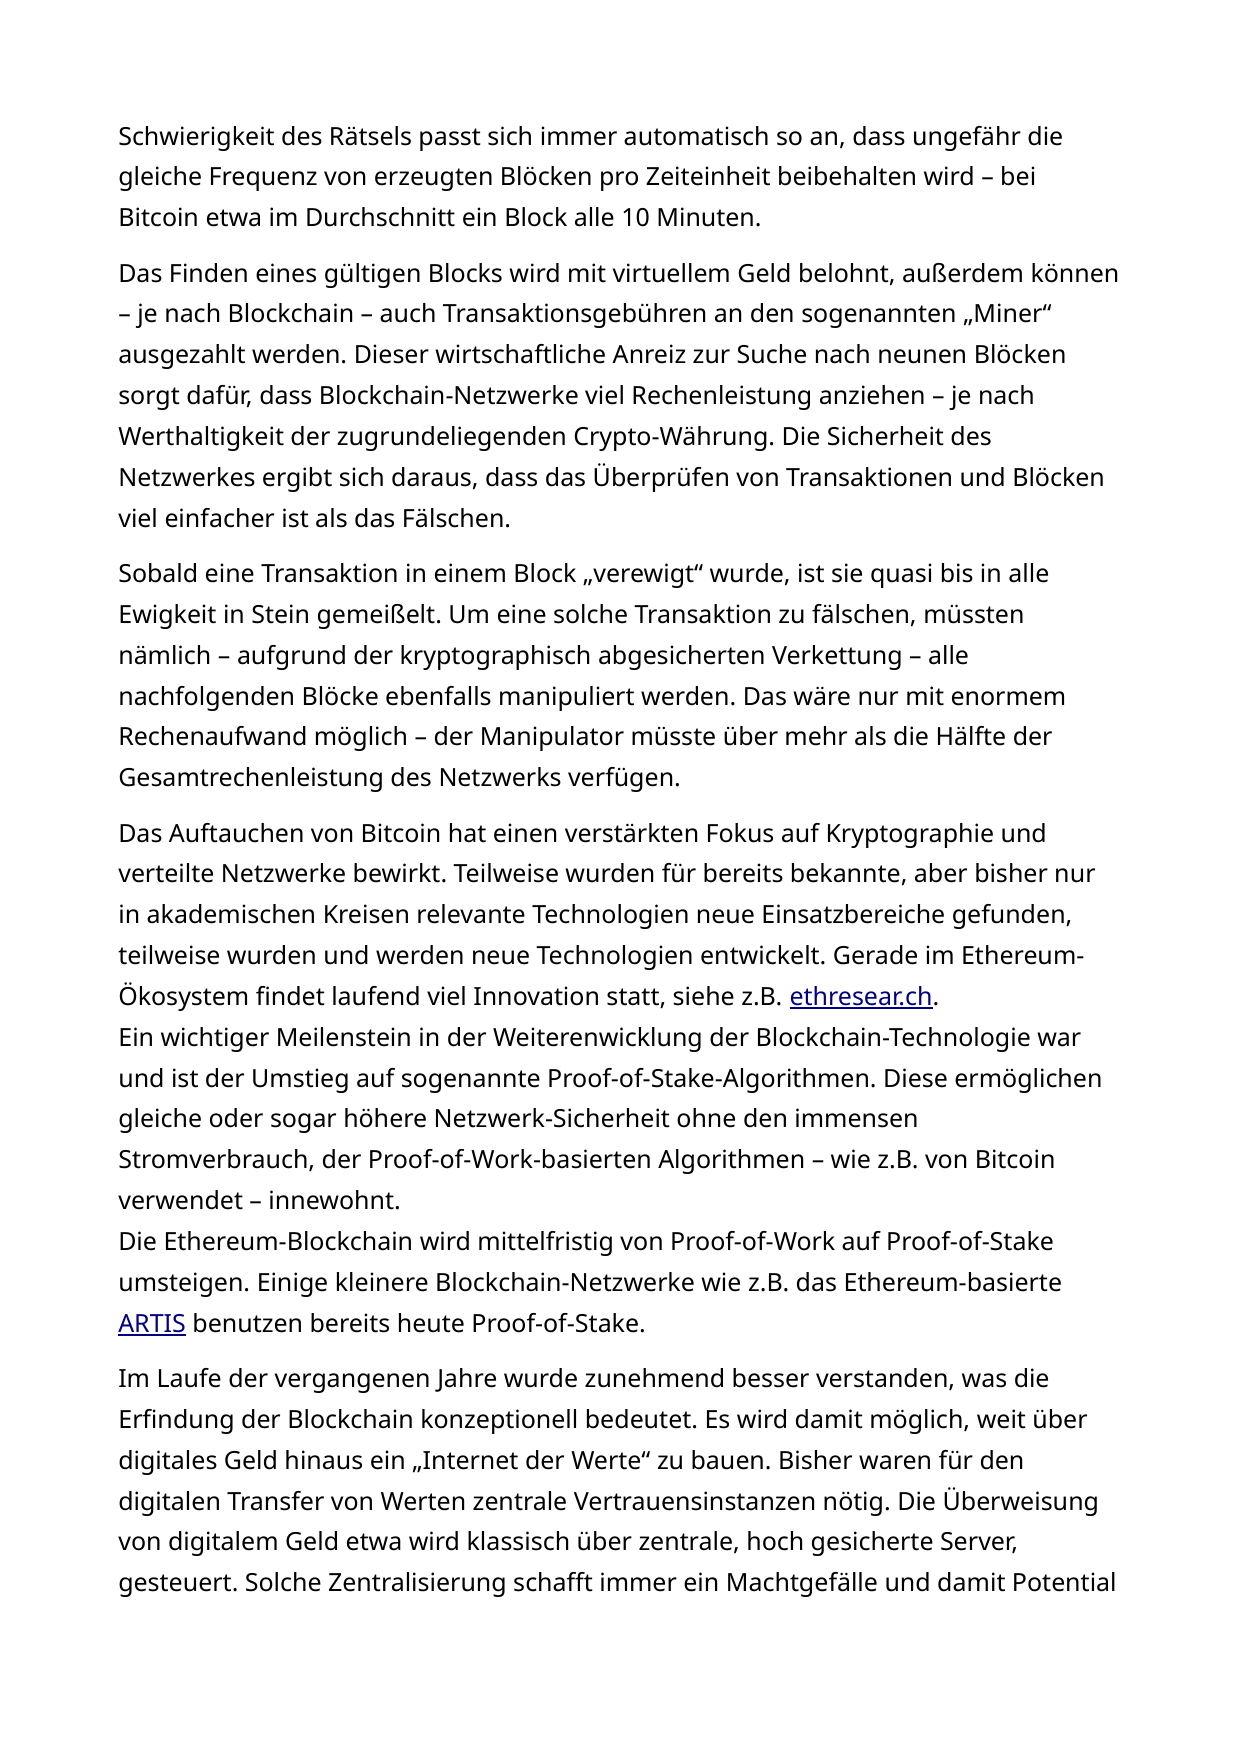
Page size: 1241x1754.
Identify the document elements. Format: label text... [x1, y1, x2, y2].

text Sobald eine Transaktion in einem Block „verewigt“ wurde, ist sie quasi bis in alle Ewigkeit in Stein gemeißelt. Um eine solche Transaktion zu fälschen, müssten nämlich – aufgrund der kryptographisch abgesicherten Verkettung – alle nachfolgenden Blöcke ebenfalls manipuliert werden. Das wäre nur mit enormem Rechenaufwand möglich – der Manipulator müsste über mehr als die Hälfte der Gesamtrechenleistung des Netzwerks verfügen. [118, 556, 1122, 794]
text Das Auftauchen von Bitcoin hat einen verstärkten Fokus auf Kryptographie und verteilte Netzwerke bewirkt. Teilweise wurden für bereits bekannte, aber bisher nur in akademischen Kreisen relevante Technologien neue Einsatzbereiche gefunden, teilweise wurden und werden neue Technologien entwickelt. Gerade im Ethereum-Ökosystem findet laufend viel Innovation statt, siehe z.B. ethresear.ch. Ein wichtiger Meilenstein in der Weiterenwicklung der Blockchain-Technologie war und ist der Umstieg auf sogenannte Proof-of-Stake-Algorithmen. Diese ermöglichen gleiche oder sogar höhere Netzwerk-Sicherheit ohne den immensen Stromverbrauch, der Proof-of-Work-basierten Algorithmen – wie z.B. von Bitcoin verwendet – innewohnt. Die Ethereum-Blockchain wird mittelfristig von Proof-of-Work auf Proof-of-Stake umsteigen. Einige kleinere Blockchain-Netzwerke wie z.B. das Ethereum-basierte ARTIS benutzen bereits heute Proof-of-Stake. [118, 815, 1122, 1339]
text Im Laufe der vergangenen Jahre wurde zunehmend besser verstanden, was die Erfindung der Blockchain konzeptionell bedeutet. Es wird damit möglich, weit über digitales Geld hinaus ein „Internet der Werte“ zu bauen. Bisher waren für den digitalen Transfer von Werten zentrale Vertrauensinstanzen nötig. Die Überweisung von digitalem Geld etwa wird klassisch über zentrale, hoch gesicherte Server, gesteuert. Solche Zentralisierung schafft immer ein Machtgefälle und damit Potential [118, 1361, 1122, 1599]
text Das Finden eines gültigen Blocks wird mit virtuellem Geld belohnt, außerdem können – je nach Blockchain – auch Transaktionsgebühren an den sogenannten „Miner“ ausgezahlt werden. Dieser wirtschaftliche Anreiz zur Suche nach neunen Blöcken sorgt dafür, dass Blockchain-Netzwerke viel Rechenleistung anziehen – je nach Werthaltigkeit der zugrundeliegenden Crypto-Währung. Die Sicherheit des Netzwerkes ergibt sich daraus, dass das Überprüfen von Transaktionen und Blöcken viel einfacher ist als das Fälschen. [118, 255, 1122, 534]
text Schwierigkeit des Rätsels passt sich immer automatisch so an, dass ungefähr die gleiche Frequenz von erzeugten Blöcken pro Zeiteinheit beibehalten wird – bei Bitcoin etwa im Durchschnitt ein Block alle 10 Minuten. [118, 118, 1122, 234]
